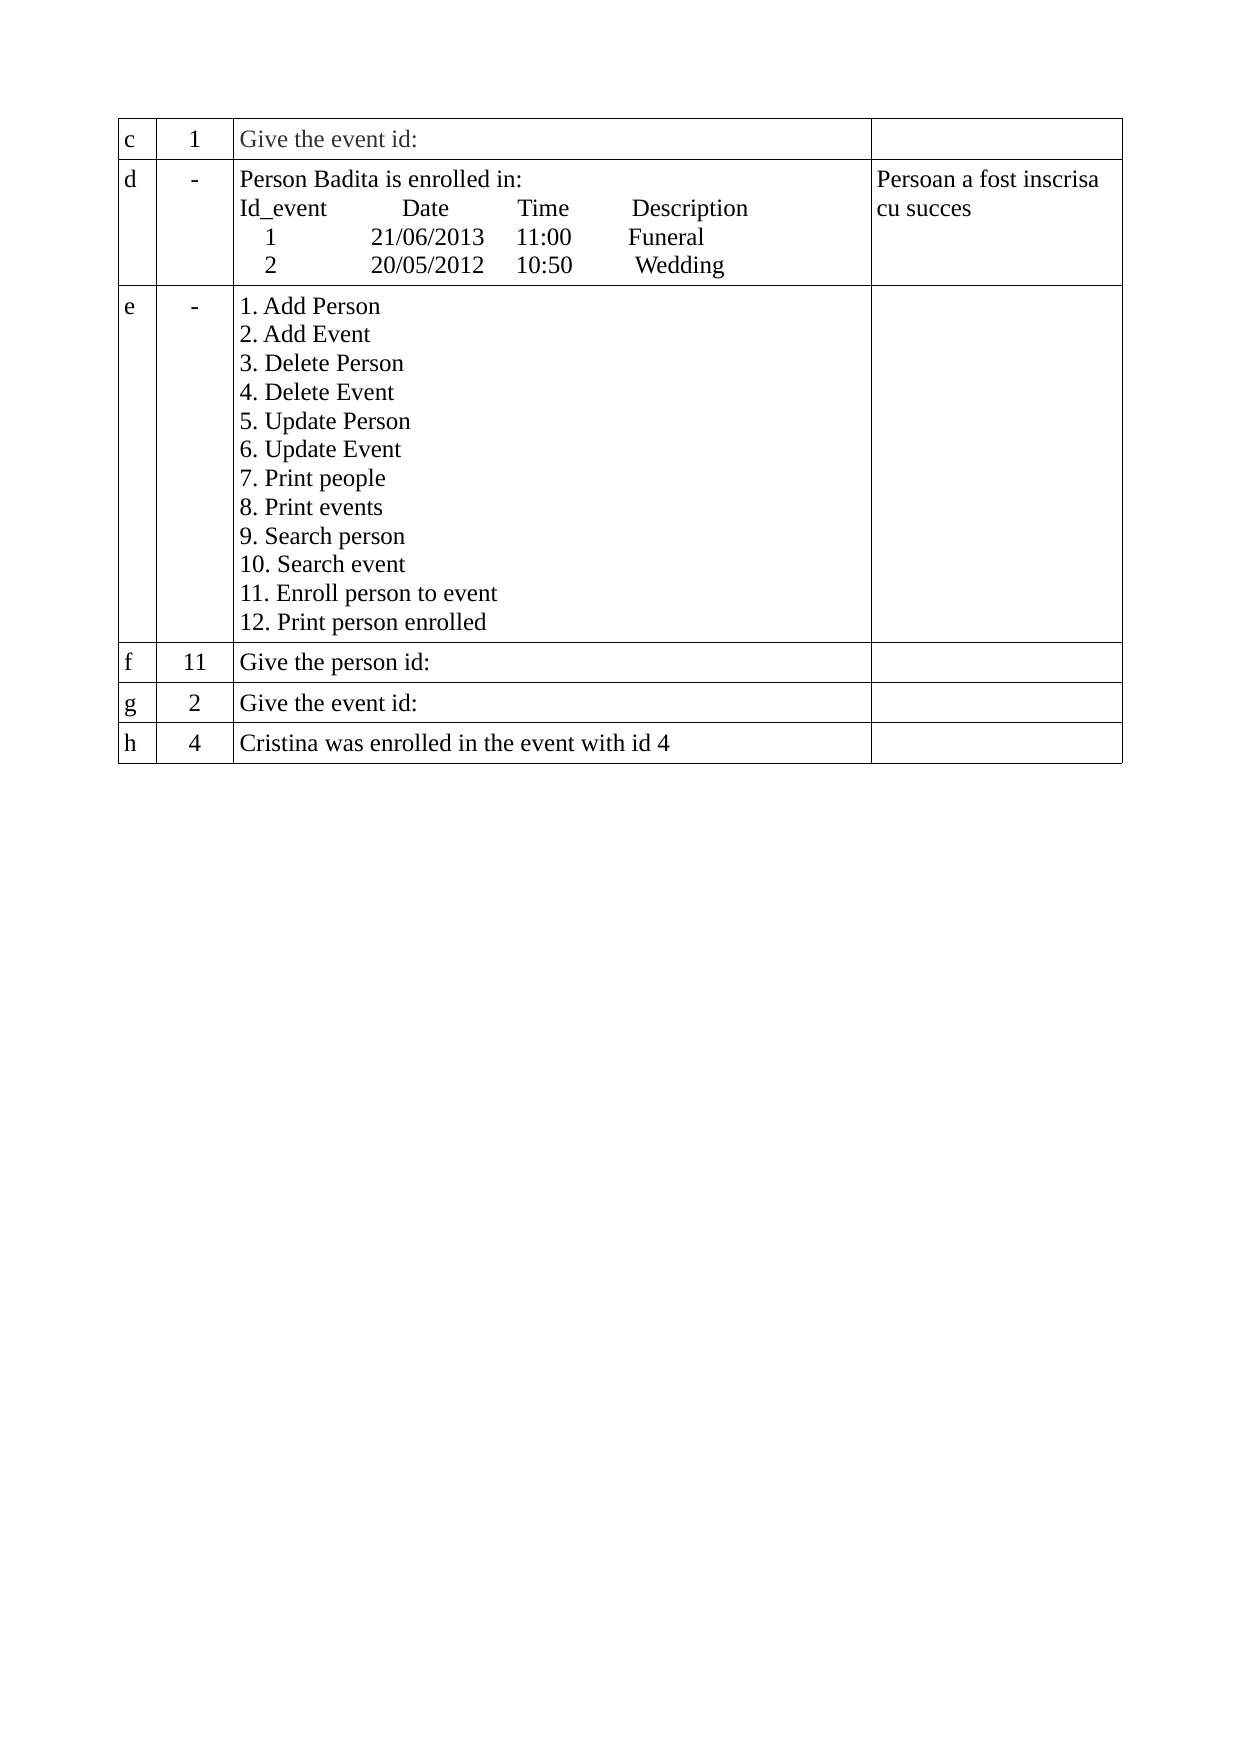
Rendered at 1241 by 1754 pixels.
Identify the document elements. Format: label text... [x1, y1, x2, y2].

table_cell e [119, 286, 156, 642]
table_cell [872, 683, 1122, 722]
table_cell 2 [157, 683, 233, 722]
table_cell h [119, 723, 156, 762]
table_cell 1. Add Person 2. Add Event 3. Delete Person 4. Delete Event 5. Update Person 6. Update Event 7. Print people 8. Print events 9. Search person 10. Search event 11. Enroll person to event 12. Print person enrolled [234, 286, 871, 642]
table_cell Persoan a fost inscrisa cu succes [872, 160, 1122, 285]
table_cell [872, 723, 1122, 762]
table_cell Cristina was enrolled in the event with id 4 [234, 723, 871, 762]
table_cell [872, 643, 1122, 682]
table_cell 4 [157, 723, 233, 762]
table_cell f [119, 643, 156, 682]
table_cell Person Badita is enrolled in: Id_event Date Time Description 1 21/06/2013 11:00 Funeral 2 20/05/2012 10:50 Wedding [234, 160, 871, 285]
table_cell 1 [157, 119, 233, 158]
table_cell c [119, 119, 156, 158]
table_cell g [119, 683, 156, 722]
table_cell Give the event id: [234, 683, 871, 722]
table_cell - [157, 160, 233, 285]
table_cell d [119, 160, 156, 285]
table_cell 11 [157, 643, 233, 682]
table_cell Give the event id: [234, 119, 871, 158]
table_cell [872, 119, 1122, 158]
table_cell [872, 286, 1122, 642]
table_cell - [157, 286, 233, 642]
table_cell Give the person id: [234, 643, 871, 682]
